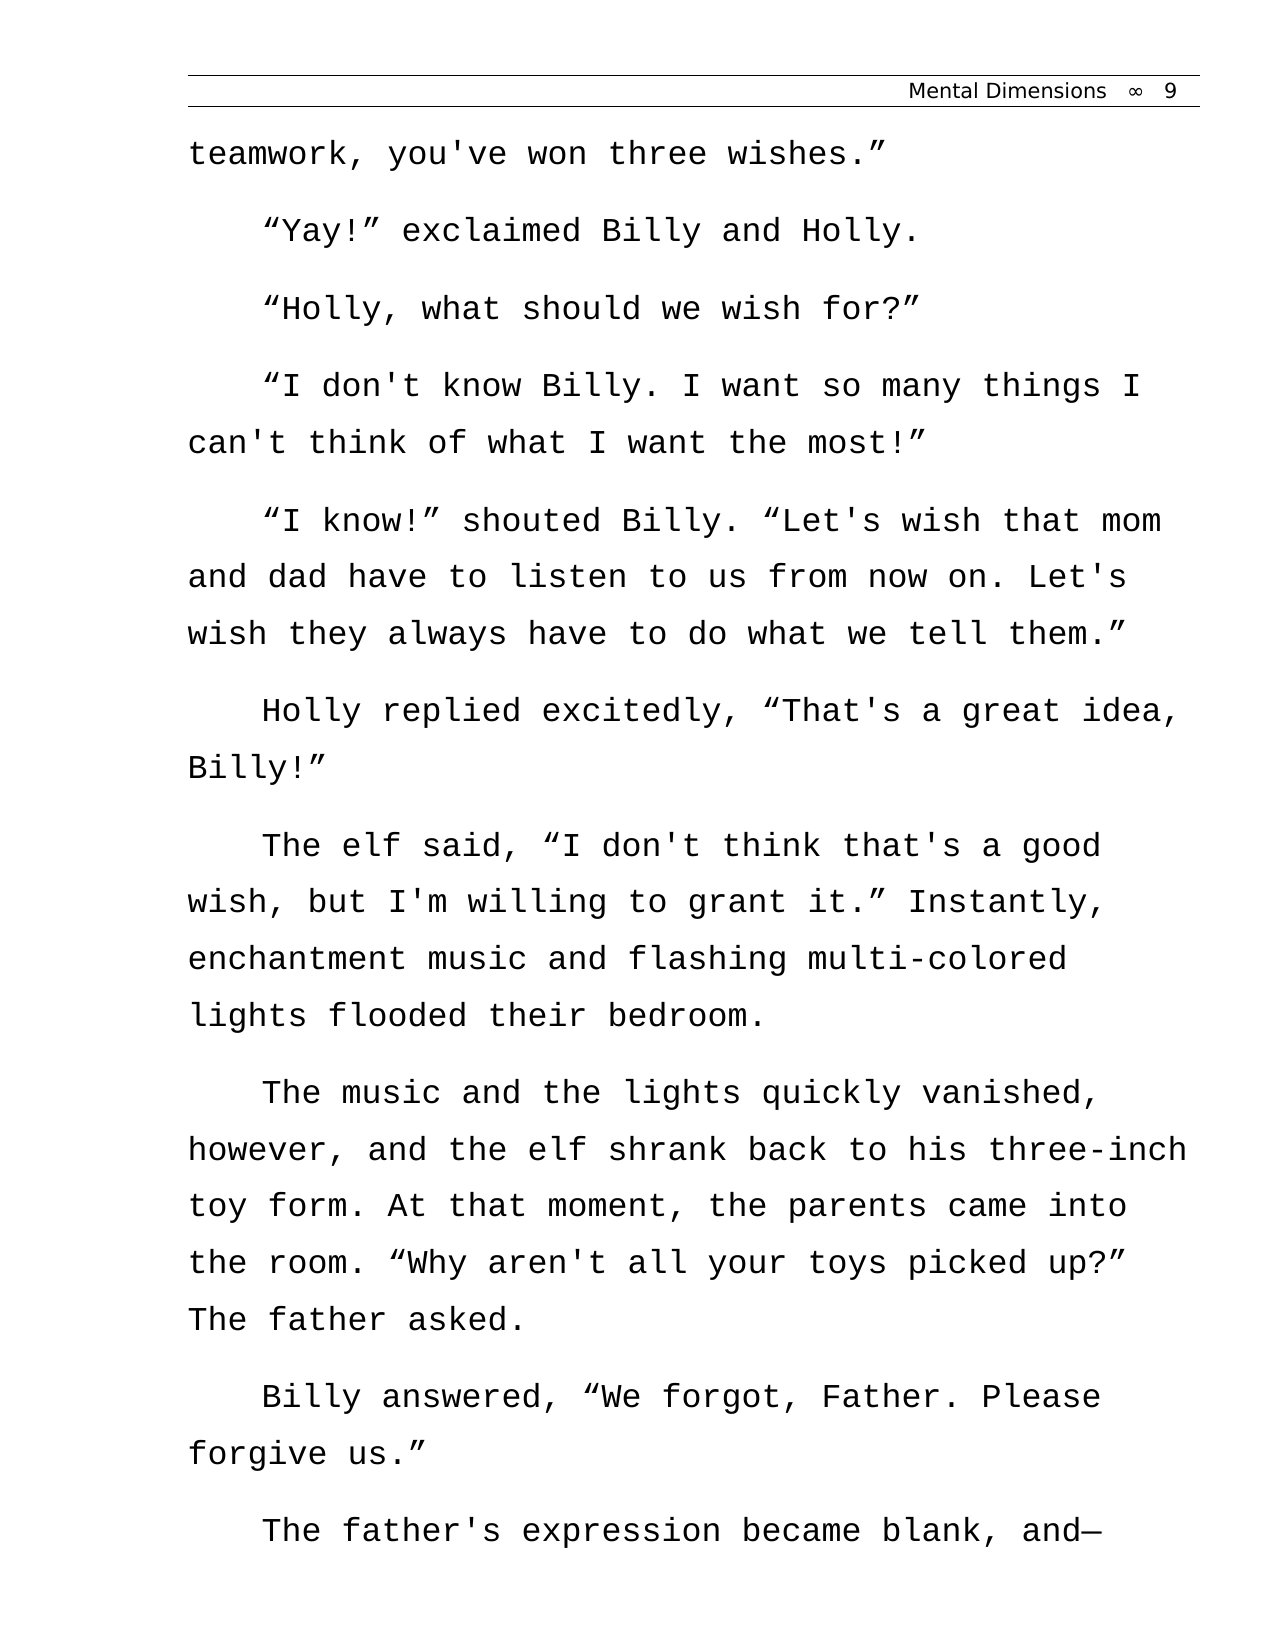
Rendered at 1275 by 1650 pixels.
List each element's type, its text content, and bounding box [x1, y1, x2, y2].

text “I don't know Billy. I want so many things I can't think of what I want the most!” [187, 369, 1200, 463]
text Holly replied excitedly, “That's a great idea, Billy!” [187, 694, 1200, 788]
text “Holly, what should we wish for?” [187, 292, 1200, 329]
text “Yay!” exclaimed Billy and Holly. [187, 214, 1200, 252]
text The music and the lights quickly vanished, however, and the elf shrank back to his three-inch toy form. At that moment, the parents came into the room. “Why aren't all your toys picked up?” The father asked. [187, 1076, 1200, 1340]
text The father's expression became blank, and— [187, 1514, 1200, 1552]
text The elf said, “I don't think that's a good wish, but I'm willing to grant it.” Instantly, enchantment music and flashing multi-colored lights flooded their bedroom. [187, 828, 1200, 1036]
text Billy answered, “We forgot, Father. Please forgive us.” [187, 1380, 1200, 1474]
text teamwork, you've won three wishes.” [187, 137, 1200, 174]
text “I know!” shouted Billy. “Let's wish that mom and dad have to listen to us from now on. Let's wish they always have to do what we tell them.” [187, 503, 1200, 654]
